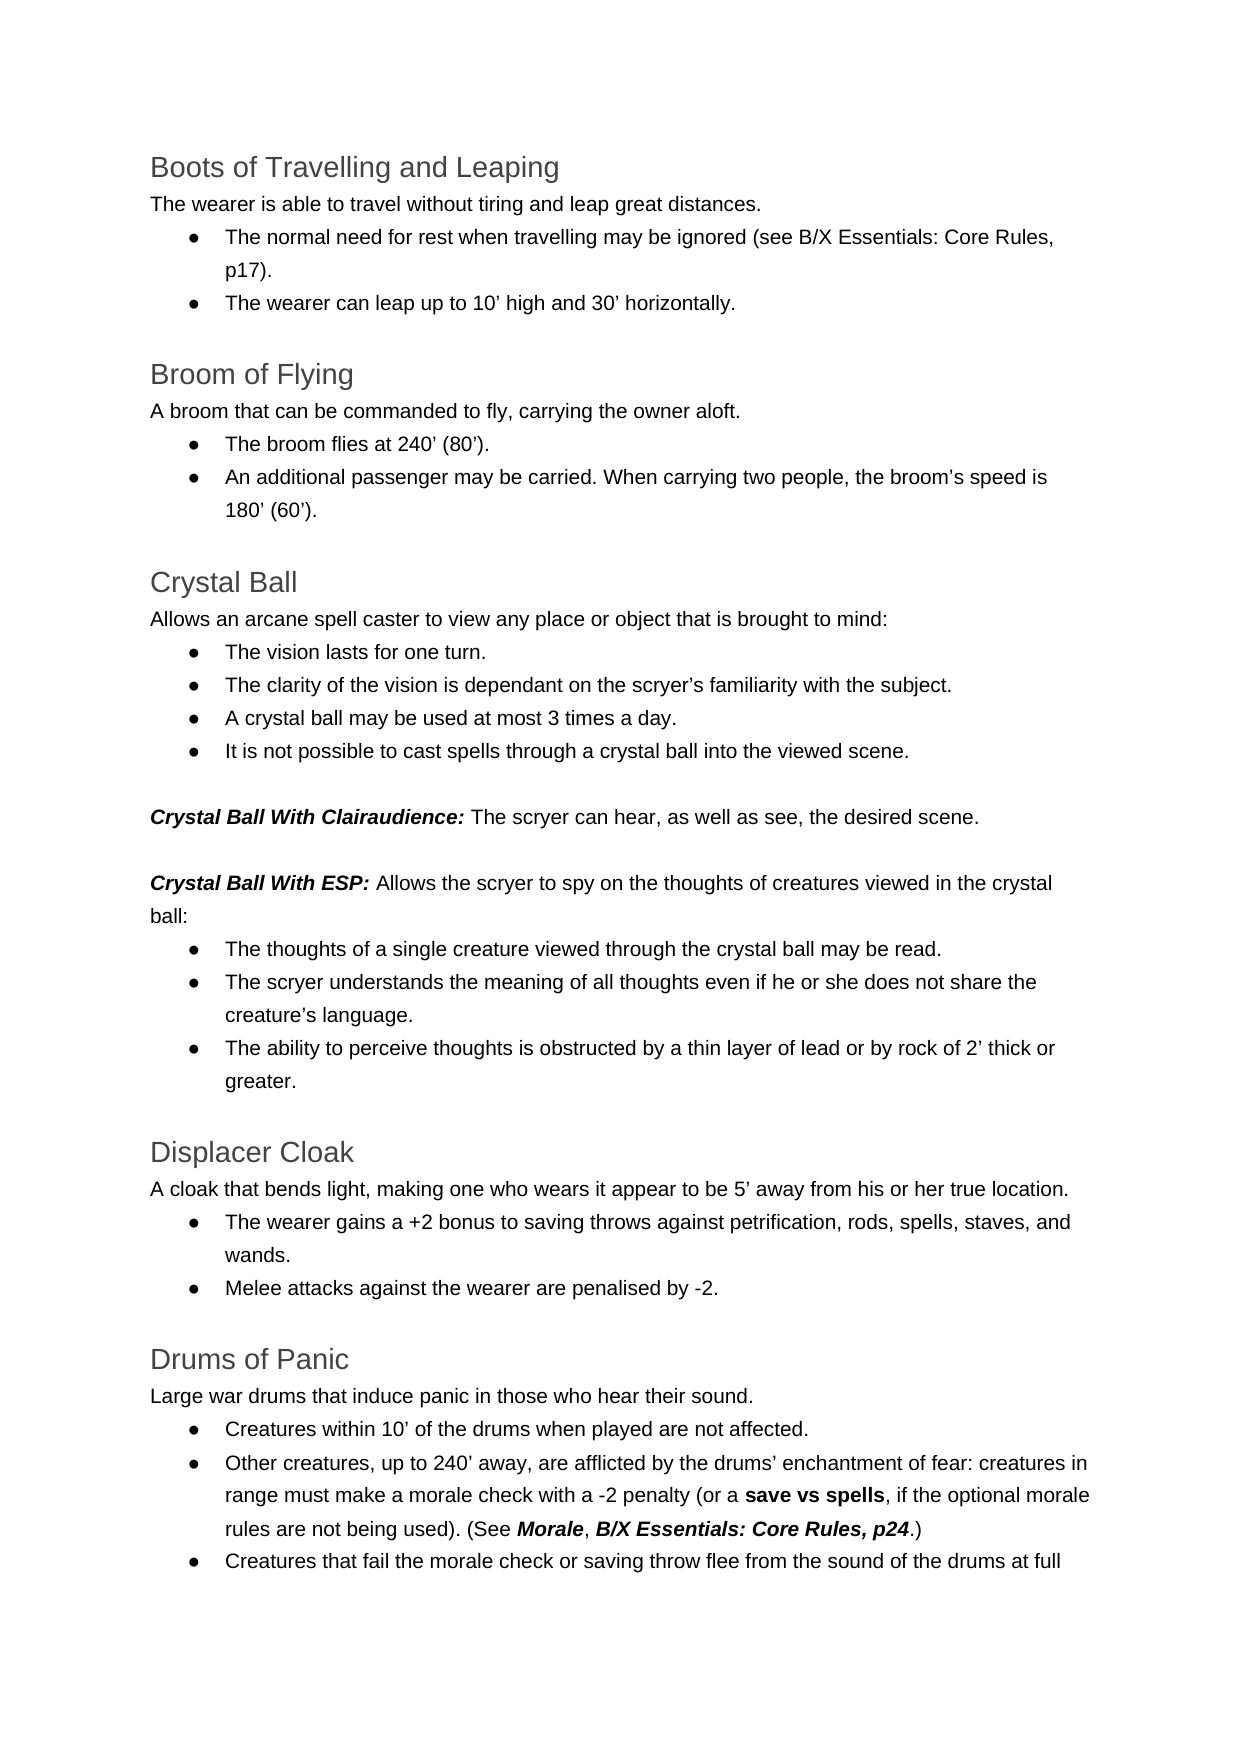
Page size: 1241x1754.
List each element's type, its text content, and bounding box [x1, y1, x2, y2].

subtitle Broom of Flying [150, 357, 1090, 391]
list The normal need for rest when travelling may be ignored (see B/X Essentials: Core Rules, p17). [187, 225, 1090, 282]
text A broom that can be commanded to fly, carrying the owner aloft. [150, 399, 1090, 423]
text A cloak that bends light, making one who wears it appear to be 5’ away from his or her true location. [150, 1177, 1090, 1201]
list Other creatures, up to 240’ away, are afflicted by the drums’ enchantment of fear: creatures in range must make a morale check with a -2 penalty (or a save vs spells, if the optional morale rules are not being used). (See Morale, B/X Essentials: Core Rules, p24.) [187, 1450, 1090, 1540]
list The broom flies at 240’ (80’). [187, 432, 1090, 456]
list An additional passenger may be carried. When carrying two people, the broom’s speed is 180’ (60’). [187, 465, 1090, 522]
list The wearer can leap up to 10’ high and 30’ horizontally. [187, 291, 1090, 315]
text Large war drums that induce panic in those who hear their sound. [150, 1384, 1090, 1408]
text Crystal Ball With Clairaudience: The scryer can hear, as well as see, the desired scene. [150, 804, 1090, 828]
list It is not possible to cast spells through a crystal ball into the viewed scene. [187, 738, 1090, 762]
list Melee attacks against the wearer are penalised by -2. [187, 1276, 1090, 1300]
list The clarity of the vision is dependant on the scryer’s familiarity with the subject. [187, 672, 1090, 696]
list The vision lasts for one turn. [187, 639, 1090, 663]
subtitle Boots of Travelling and Leaping [150, 150, 1090, 183]
list A crystal ball may be used at most 3 times a day. [187, 706, 1090, 729]
list The ability to perceive thoughts is obstructed by a thin layer of lead or by rock of 2’ thick or greater. [187, 1036, 1090, 1093]
subtitle Drums of Panic [150, 1342, 1090, 1376]
text The wearer is able to travel without tiring and leap great distances. [150, 192, 1090, 216]
subtitle Displacer Cloak [150, 1135, 1090, 1169]
subtitle Crystal Ball [150, 564, 1090, 598]
list The wearer gains a +2 bonus to saving throws against petrification, rods, spells, staves, and wands. [187, 1210, 1090, 1267]
text Crystal Ball With ESP: Allows the scryer to spy on the thoughts of creatures viewed in the crystal ball: [150, 871, 1090, 928]
text Allows an arcane spell caster to view any place or object that is brought to mind: [150, 606, 1090, 630]
list Creatures that fail the morale check or saving throw flee from the sound of the drums at full [187, 1549, 1090, 1573]
list Creatures within 10’ of the drums when played are not affected. [187, 1417, 1090, 1441]
list The scryer understands the meaning of all thoughts even if he or she does not share the creature’s language. [187, 970, 1090, 1027]
list The thoughts of a single creature viewed through the crystal ball may be read. [187, 937, 1090, 961]
